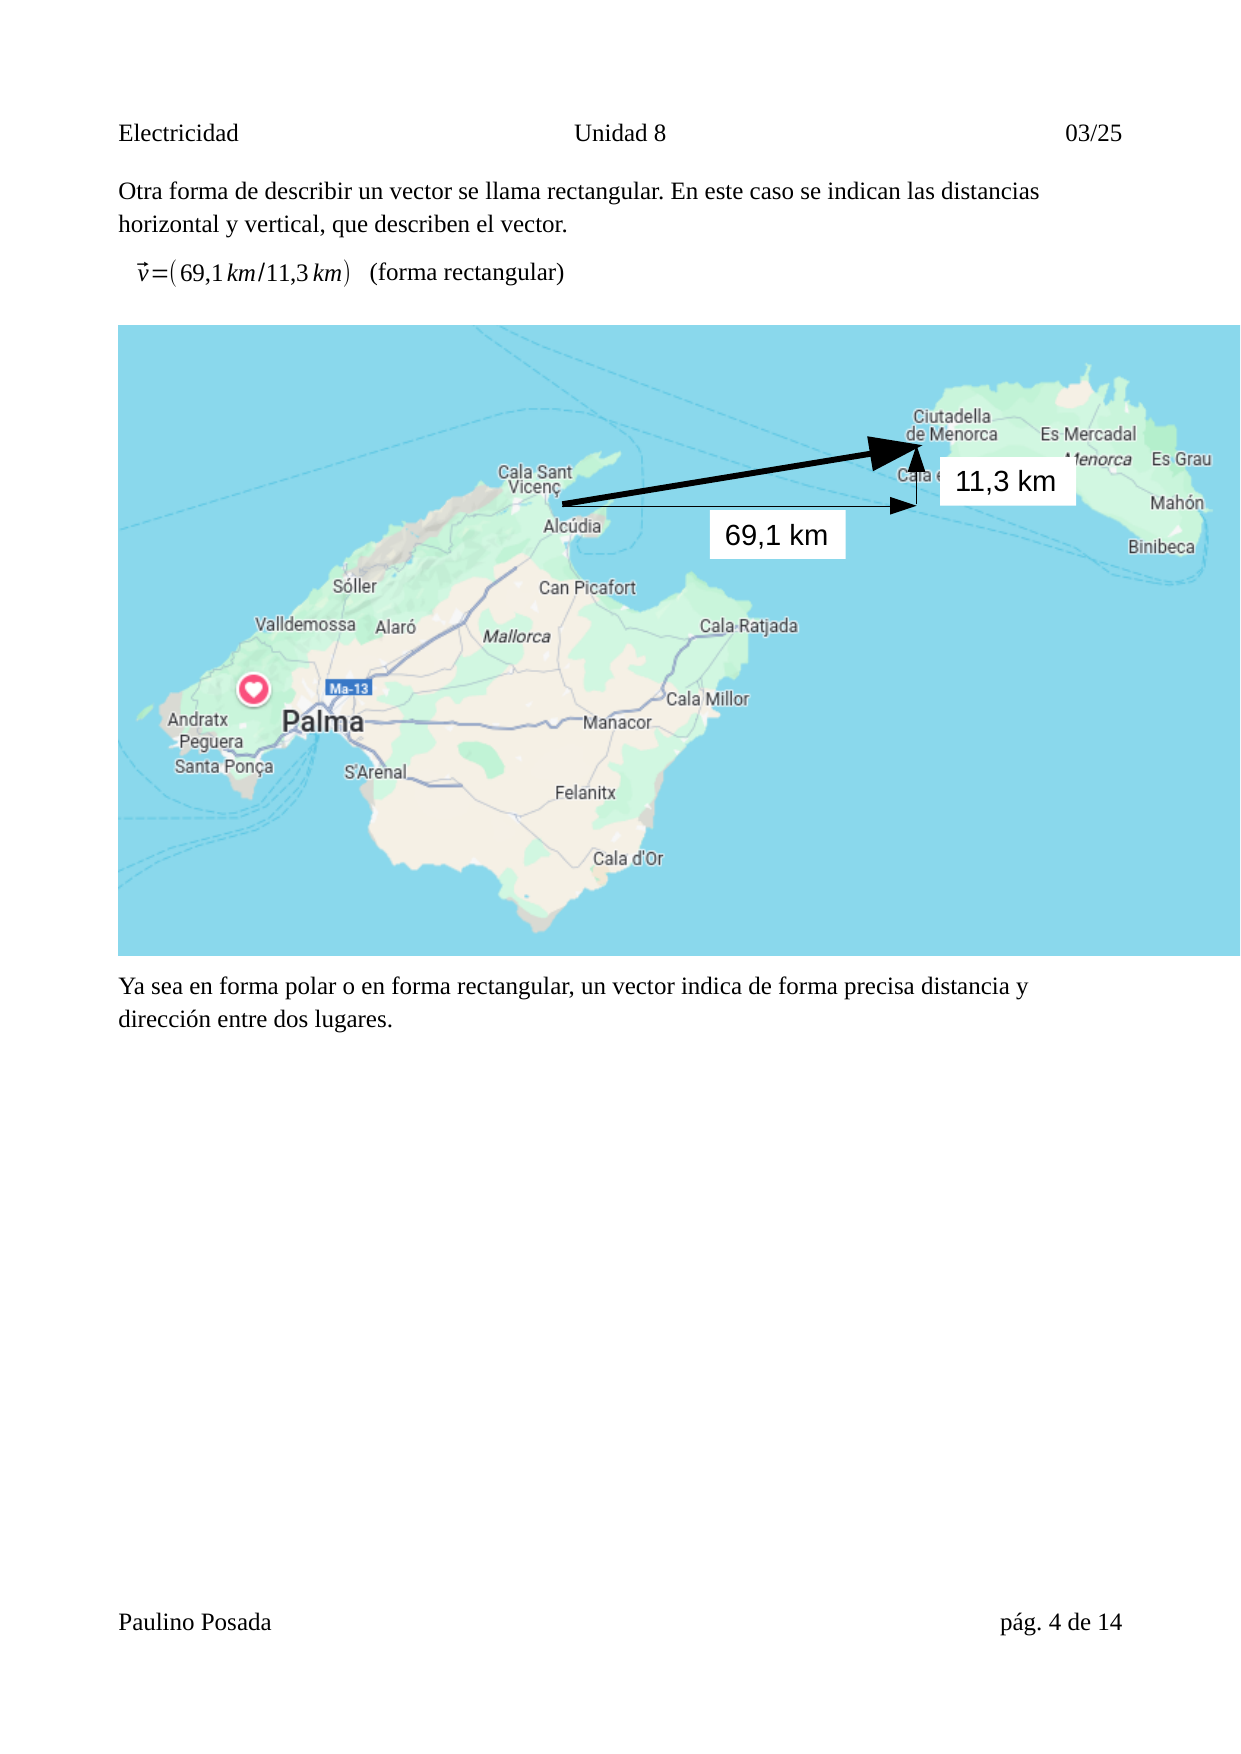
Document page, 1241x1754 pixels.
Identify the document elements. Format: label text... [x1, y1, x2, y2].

text (forma rectangular) [118, 257, 1122, 288]
text Ya sea en forma polar o en forma rectangular, un vector indica de forma precisa distancia y dirección entre dos lugares. [118, 971, 1122, 1033]
text Otra forma de describir un vector se llama rectangular. En este caso se indican las distancias horizontal y vertical, que describen el vector. [118, 176, 1122, 238]
picture [118, 325, 1241, 956]
